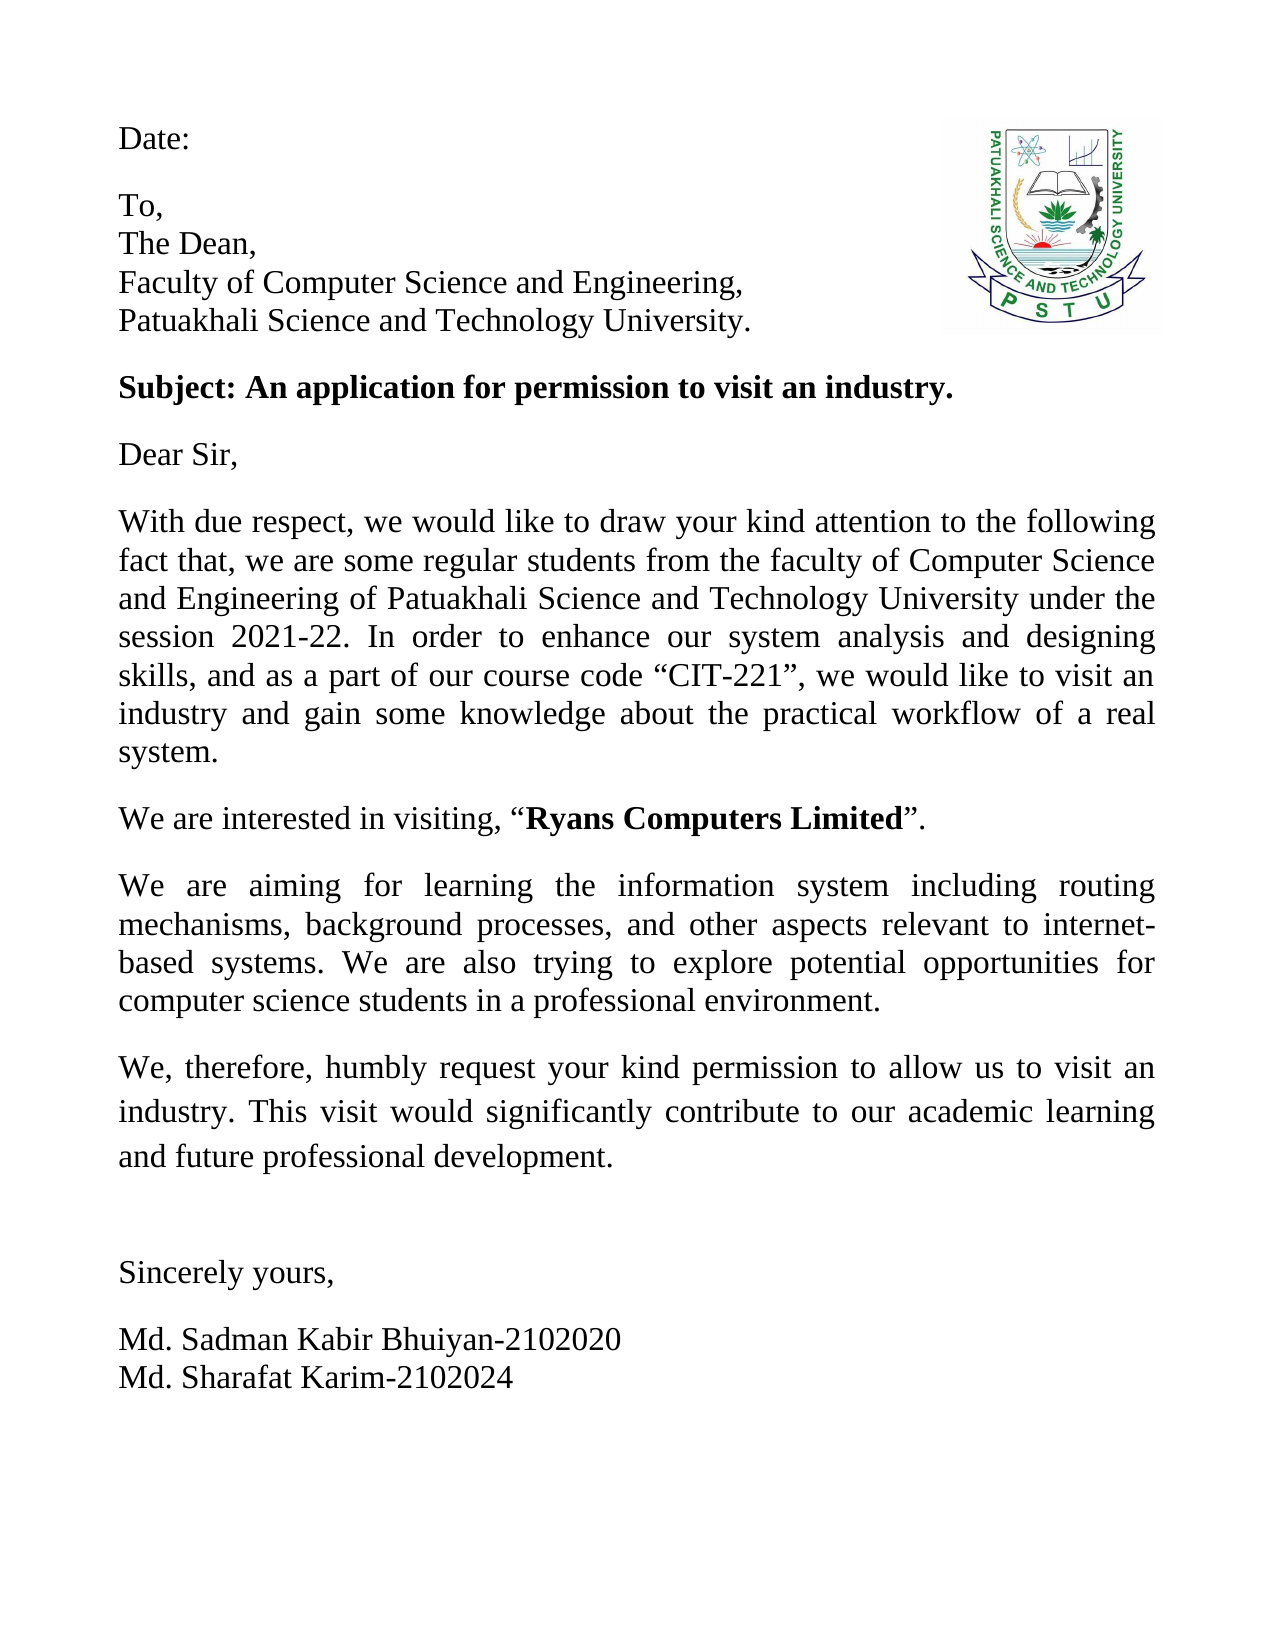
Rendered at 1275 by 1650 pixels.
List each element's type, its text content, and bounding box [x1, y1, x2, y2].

text To, [118, 185, 943, 223]
text Sincerely yours, [118, 1252, 1157, 1290]
picture [943, 117, 1161, 335]
text Dear Sir, [118, 434, 1157, 473]
text Faculty of Computer Science and Engineering, [118, 262, 943, 300]
text Md. Sadman Kabir Bhuiyan-2102020 Md. Sharafat Karim-2102024 [118, 1319, 1157, 1396]
text We are interested in visiting, “Ryans Computers Limited”. [118, 798, 1157, 837]
text We are aiming for learning the information system including routing mechanisms, background processes, and other aspects relevant to internet-based systems. We are also trying to explore potential opportunities for computer science students in a professional environment. [118, 866, 1157, 1019]
text With due respect, we would like to draw your kind attention to the following fact that, we are some regular students from the faculty of Computer Science and Engineering of Patuakhali Science and Technology University under the session 2021-22. In order to enhance our system analysis and designing skills, and as a part of our course code “CIT-221”, we would like to visit an industry and gain some knowledge about the practical workflow of a real system. [118, 501, 1157, 770]
text Date: [118, 118, 943, 185]
text The Dean, [118, 223, 943, 262]
text We, therefore, humbly request your kind permission to allow us to visit an industry. This visit would significantly contribute to our academic learning and future professional development. [118, 1048, 1157, 1174]
text Subject: An application for permission to visit an industry. [118, 367, 1157, 406]
text Patuakhali Science and Technology University. [118, 300, 1157, 338]
